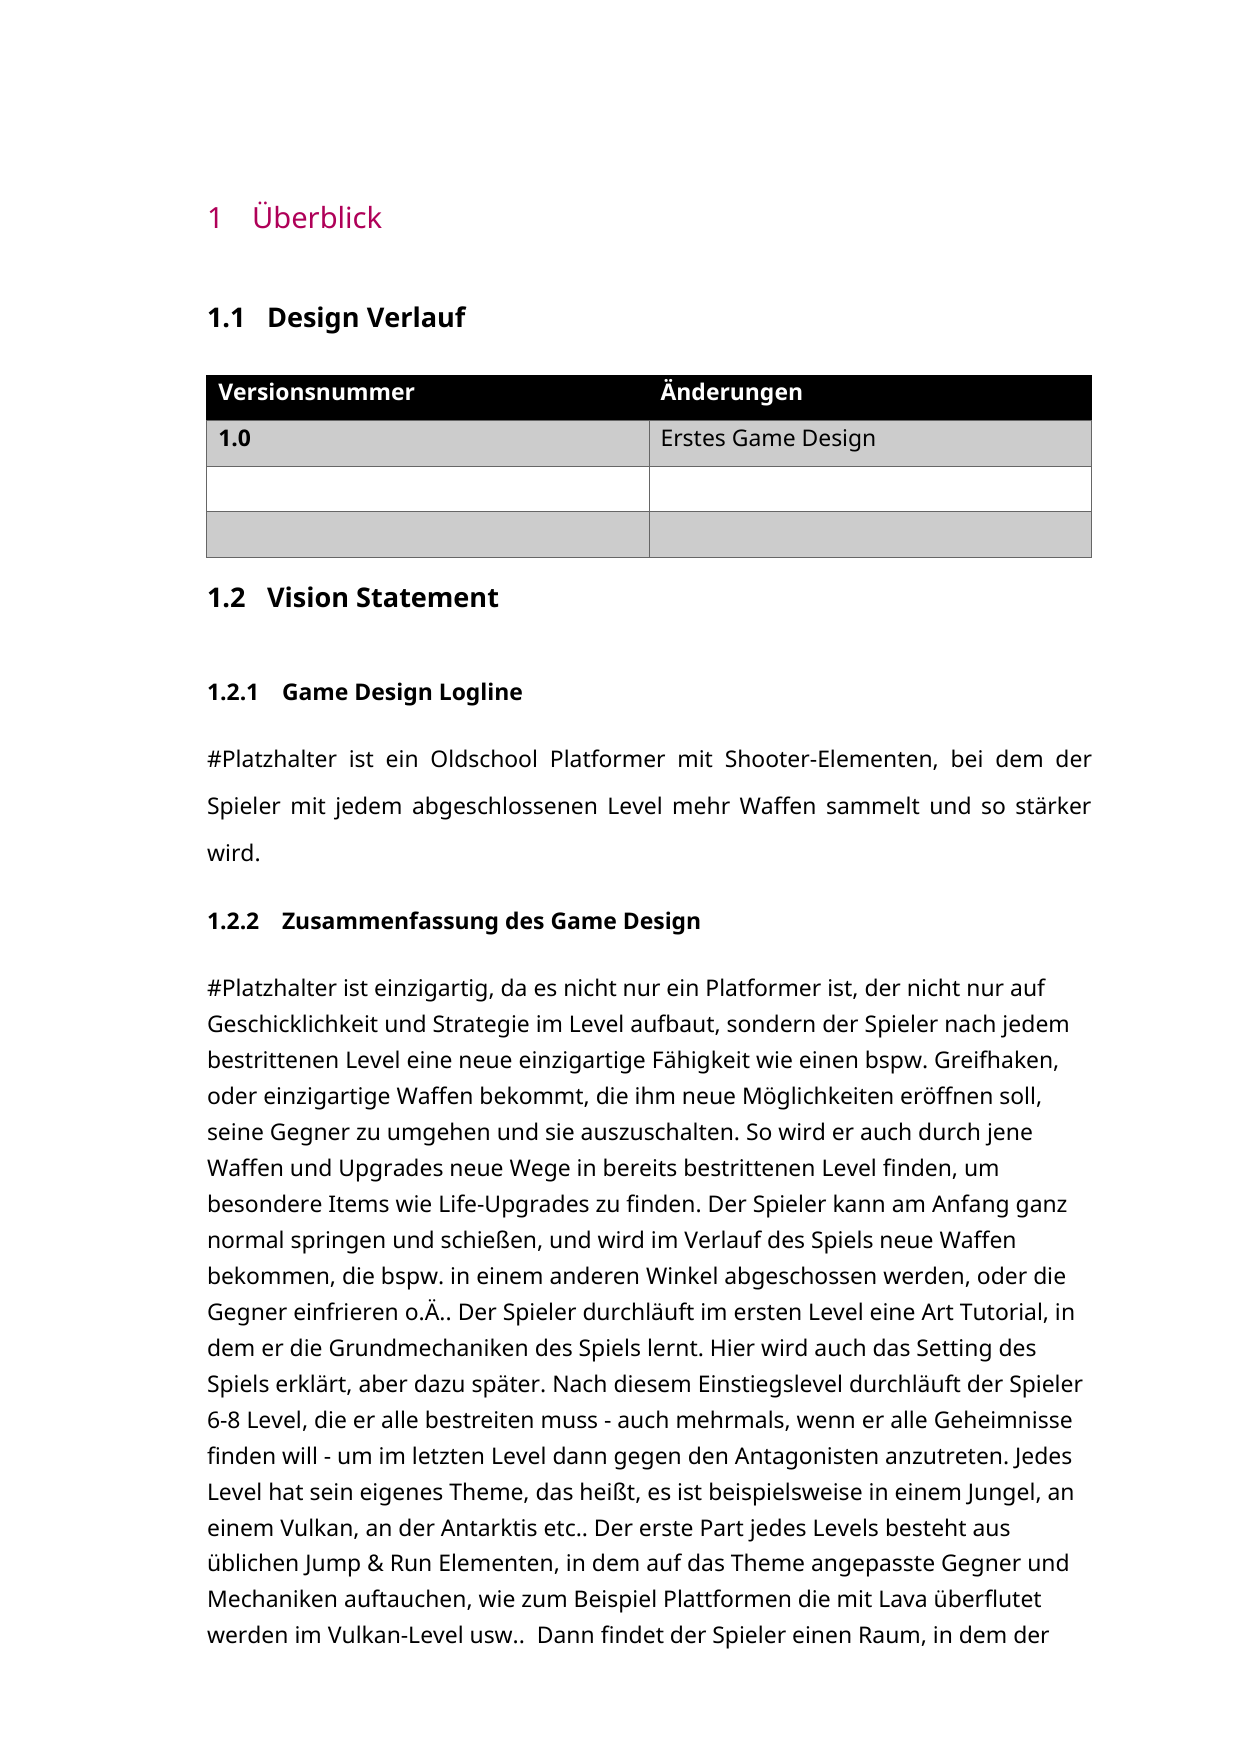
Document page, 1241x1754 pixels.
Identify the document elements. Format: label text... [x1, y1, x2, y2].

table_cell 1.0 [207, 421, 649, 466]
table_cell [650, 467, 1091, 511]
table_cell Erstes Game Design [650, 421, 1091, 466]
subtitle Zusammenfassung des Game Design [207, 905, 1092, 936]
text #Platzhalter ist einzigartig, da es nicht nur ein Platformer ist, der nicht nur auf Geschicklichkeit und Strategie im Level aufbaut, sondern der Spieler nach jedem bestrittenen Level eine neue einzigartige Fähigkeit wie einen bspw. Greifhaken, oder einzigartige Waffen bekommt, die ihm neue Möglichkeiten eröffnen soll, seine Gegner zu umgehen und sie auszuschalten. So wird er auch durch jene Waffen und Upgrades neue Wege in bereits bestrittenen Level finden, um besondere Items wie Life-Upgrades zu finden. Der Spieler kann am Anfang ganz normal springen und schießen, und wird im Verlauf des Spiels neue Waffen bekommen, die bspw. in einem anderen Winkel abgeschossen werden, oder die Gegner einfrieren o.Ä.. Der Spieler durchläuft im ersten Level eine Art Tutorial, in dem er die Grundmechaniken des Spiels lernt. Hier wird auch das Setting des Spiels erklärt, aber dazu später. Nach diesem Einstiegslevel durchläuft der Spieler 6-8 Level, die er alle bestreiten muss - auch mehrmals, wenn er alle Geheimnisse finden will - um im letzten Level dann gegen den Antagonisten anzutreten. Jedes Level hat sein eigenes Theme, das heißt, es ist beispielsweise in einem Jungel, an einem Vulkan, an der Antarktis etc.. Der erste Part jedes Levels besteht aus üblichen Jump & Run Elementen, in dem auf das Theme angepasste Gegner und Mechaniken auftauchen, wie zum Beispiel Plattformen die mit Lava überflutet werden im Vulkan-Level usw.. Dann findet der Spieler einen Raum, in dem der [207, 972, 1092, 1651]
subtitle Game Design Logline [207, 676, 1092, 707]
table_cell [207, 512, 649, 557]
table_header Änderungen [649, 376, 1091, 420]
table_header Versionsnummer [207, 376, 649, 420]
subtitle Design Verlauf [207, 299, 1092, 336]
subtitle Vision Statement [207, 578, 1092, 615]
text #Platzhalter ist ein Oldschool Platformer mit Shooter-Elementen, bei dem der Spieler mit jedem abgeschlossenen Level mehr Waffen sammelt und so stärker wird. [207, 743, 1092, 868]
subtitle Überblick [207, 198, 1092, 237]
table_cell [650, 512, 1091, 557]
table_cell [207, 467, 649, 511]
